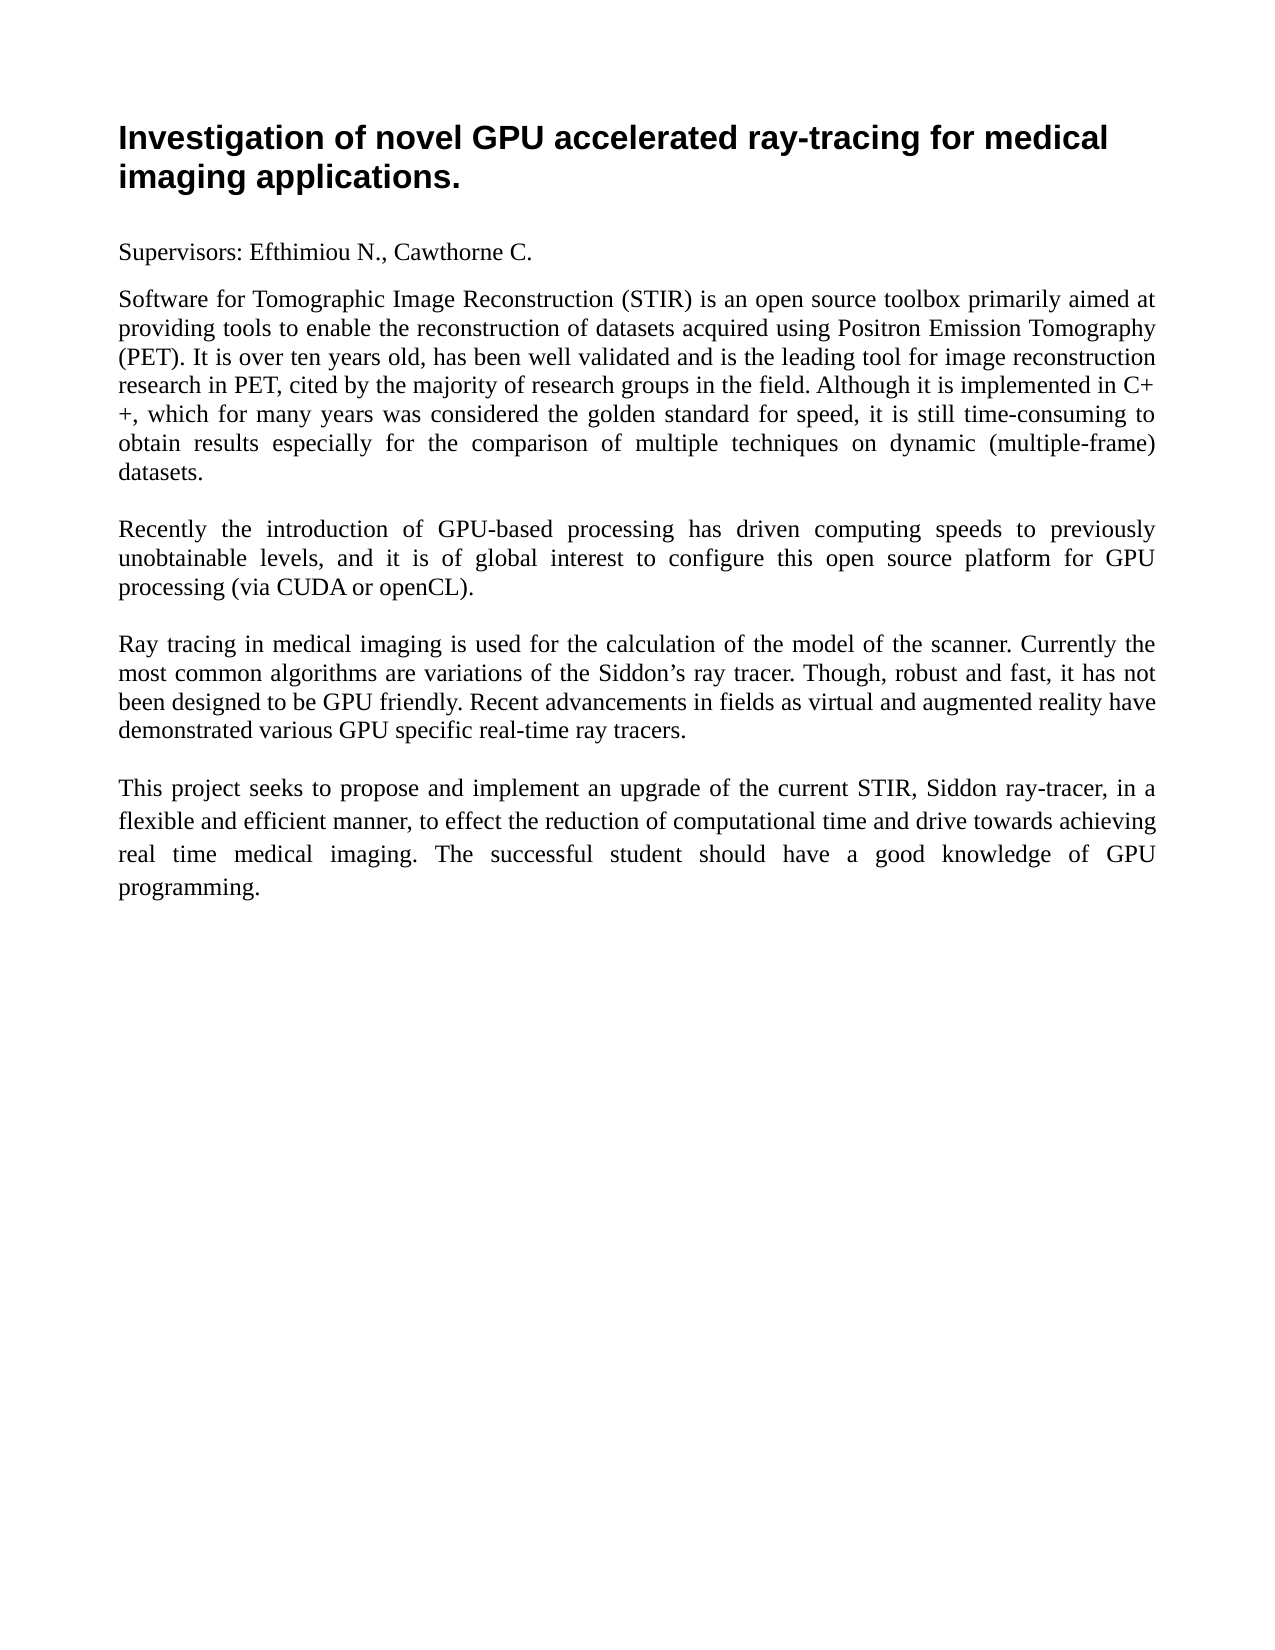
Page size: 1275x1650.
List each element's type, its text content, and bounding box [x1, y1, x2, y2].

text Ray tracing in medical imaging is used for the calculation of the model of the scanner. Currently the most common algorithms are variations of the Siddon’s ray tracer. Though, robust and fast, it has not been designed to be GPU friendly. Recent advancements in fields as virtual and augmented reality have demonstrated various GPU specific real-time ray tracers. [118, 629, 1157, 744]
subtitle Investigation of novel GPU accelerated ray-tracing for medical imaging applications. [118, 118, 1157, 195]
text Recently the introduction of GPU-based processing has driven computing speeds to previously unobtainable levels, and it is of global interest to configure this open source platform for GPU processing (via CUDA or openCL). [118, 514, 1157, 601]
text Software for Tomographic Image Reconstruction (STIR) is an open source toolbox primarily aimed at providing tools to enable the reconstruction of datasets acquired using Positron Emission Tomography (PET). It is over ten years old, has been well validated and is the leading tool for image reconstruction research in PET, cited by the majority of research groups in the field. Although it is implemented in C++, which for many years was considered the golden standard for speed, it is still time-consuming to obtain results especially for the comparison of multiple techniques on dynamic (multiple-frame) datasets. [118, 284, 1157, 486]
text Supervisors: Efthimiou N., Cawthorne C. [118, 237, 1157, 265]
text This project seeks to propose and implement an upgrade of the current STIR, Siddon ray-tracer, in a flexible and efficient manner, to effect the reduction of computational time and drive towards achieving real time medical imaging. The successful student should have a good knowledge of GPU programming. [118, 773, 1157, 901]
